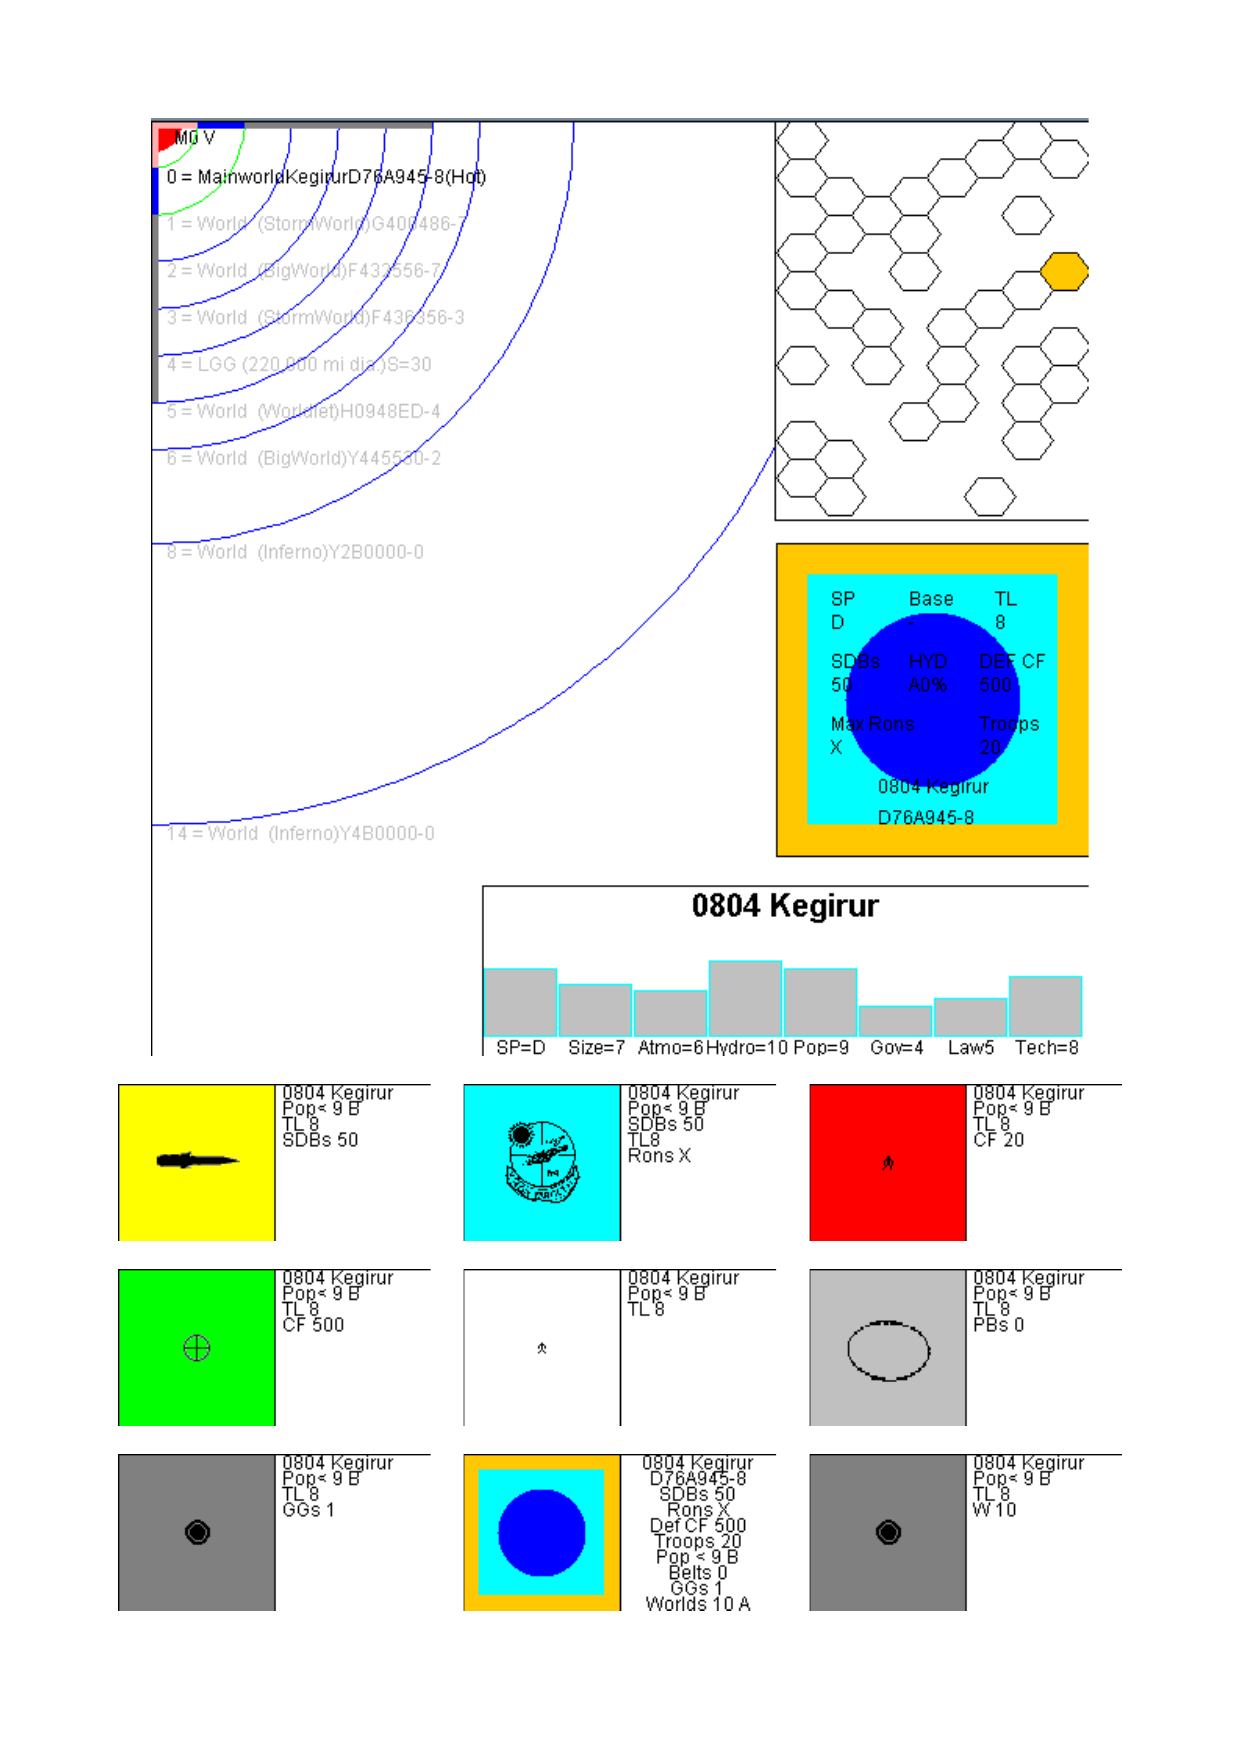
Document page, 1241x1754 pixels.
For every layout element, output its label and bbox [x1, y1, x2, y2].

picture [118, 1084, 431, 1241]
picture [151, 118, 1089, 1056]
picture [809, 1084, 1122, 1241]
picture [809, 1454, 1122, 1611]
picture [809, 1269, 1122, 1426]
picture [118, 1269, 431, 1426]
picture [463, 1269, 777, 1426]
picture [118, 1454, 431, 1611]
picture [463, 1084, 777, 1241]
picture [463, 1454, 777, 1611]
